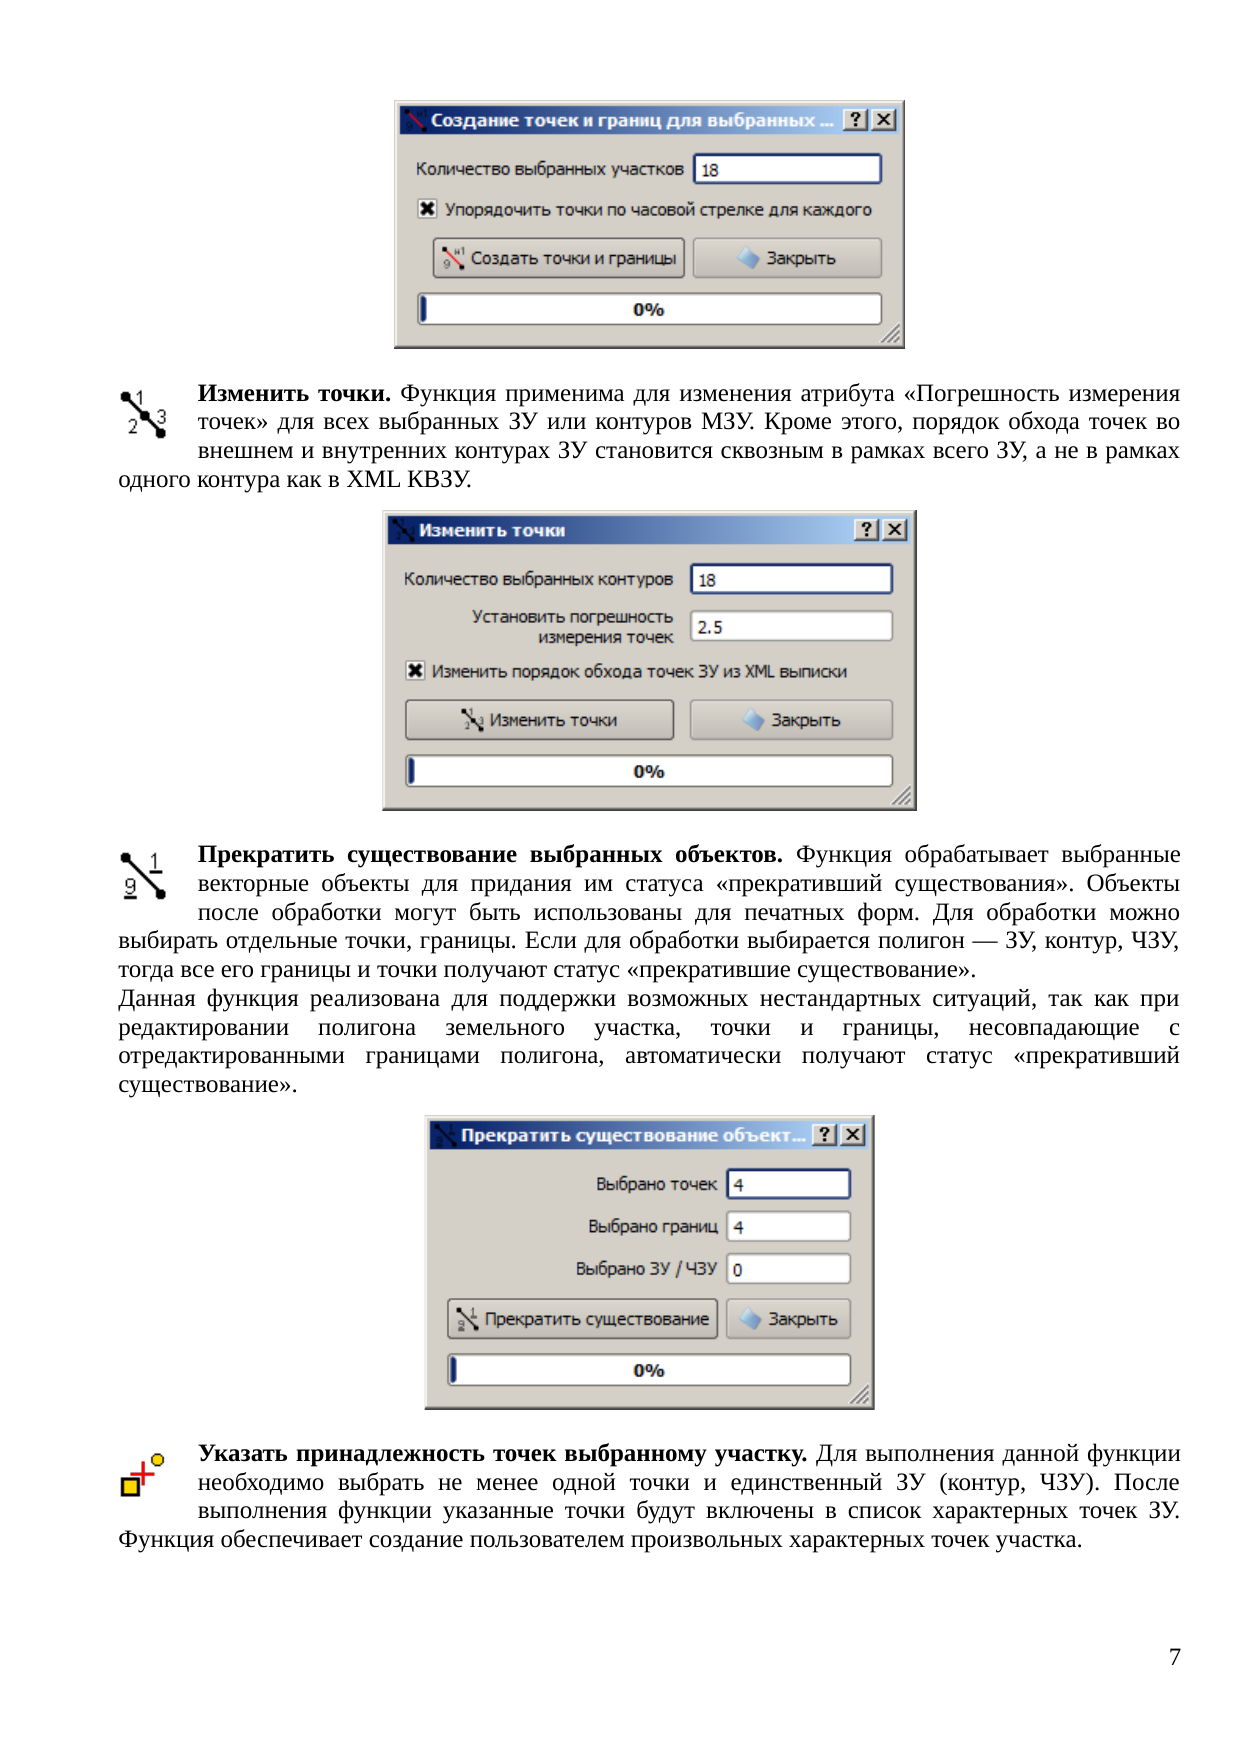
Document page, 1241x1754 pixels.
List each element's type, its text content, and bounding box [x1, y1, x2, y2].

text Указать принадлежность точек выбранному участку. Для выполнения данной функции необходимо выбрать не менее одной точки и единственный ЗУ (контур, ЧЗУ). После выполнения функции указанные точки будут включены в список характерных точек ЗУ. Функция обеспечивает создание пользователем произвольных характерных точек участка. [118, 1438, 1181, 1553]
text Изменить точки. Функция применима для изменения атрибута «Погрешность измерения точек» для всех выбранных ЗУ или контуров МЗУ. Кроме этого, порядок обхода точек во внешнем и внутренних контурах ЗУ становится сквозным в рамках всего ЗУ, а не в рамках одного контура как в XML КВЗУ. [118, 378, 1181, 493]
picture [394, 100, 905, 349]
text Данная функция реализована для поддержки возможных нестандартных ситуаций, так как при редактировании полигона земельного участка, точки и границы, несовпадающие с отредактированными границами полигона, автоматически получают статус «прекративший существование». [118, 983, 1181, 1098]
text Прекратить существование выбранных объектов. Функция обрабатывает выбранные векторные объекты для придания им статуса «прекративший существования». Объекты после обработки могут быть использованы для печатных форм. Для обработки можно выбирать отдельные точки, границы. Если для обработки выбирается полигон — ЗУ, контур, ЧЗУ, тогда все его границы и точки получают статус «прекратившие существование». [118, 839, 1181, 983]
picture [382, 510, 917, 811]
picture [118, 850, 169, 901]
picture [424, 1115, 875, 1410]
picture [118, 389, 169, 440]
picture [118, 1449, 169, 1500]
